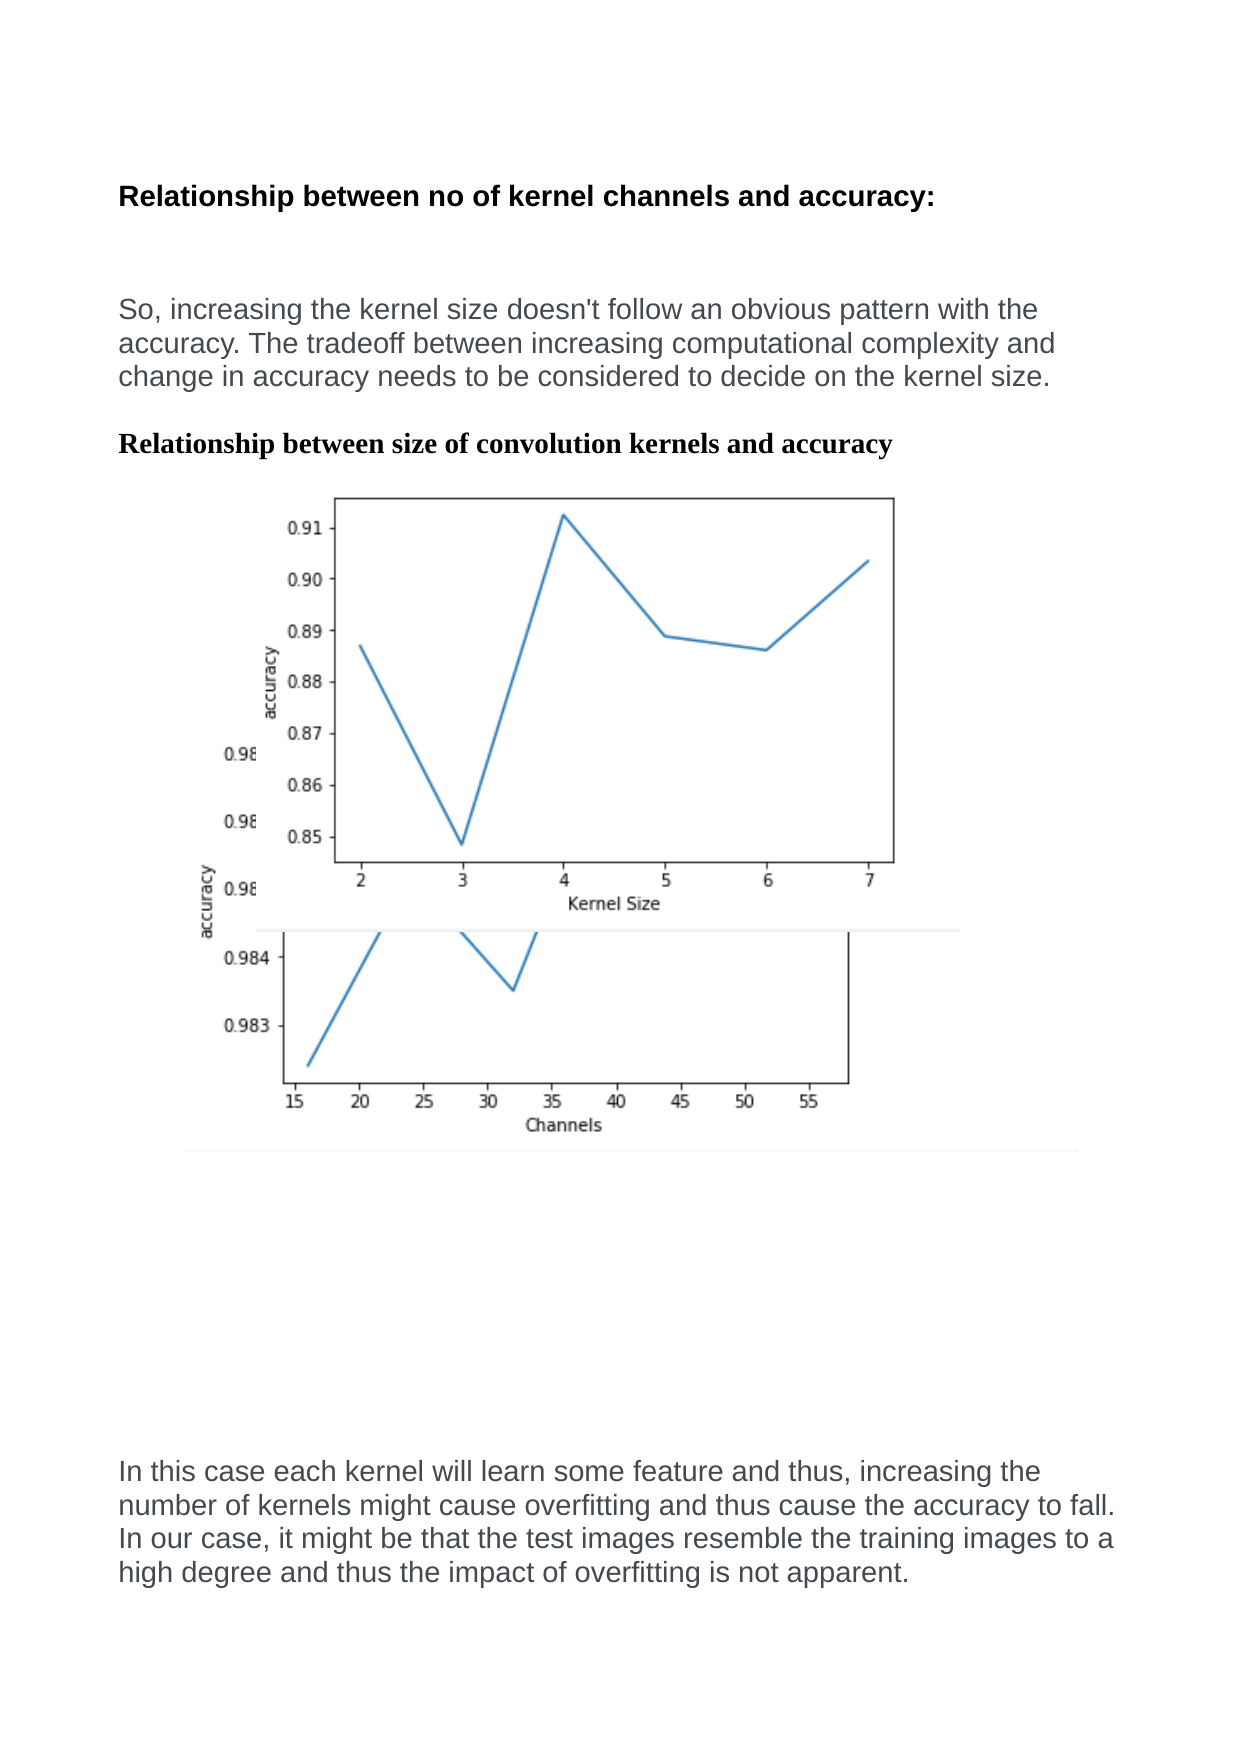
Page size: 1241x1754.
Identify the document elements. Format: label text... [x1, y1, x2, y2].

subtitle Relationship between no of kernel channels and accuracy: [118, 179, 1122, 213]
text So, increasing the kernel size doesn't follow an obvious pattern with the accuracy. The tradeoff between increasing computational complexity and change in accuracy needs to be considered to decide on the kernel size. [118, 292, 1122, 393]
text In this case each kernel will learn some feature and thus, increasing the number of kernels might cause overfitting and thus cause the accuracy to fall. In our case, it might be that the test images resemble the training images to a high degree and thus the impact of overfitting is not apparent. [118, 1454, 1122, 1588]
text Relationship between size of convolution kernels and accuracy [118, 426, 1122, 460]
picture [182, 463, 1079, 1152]
